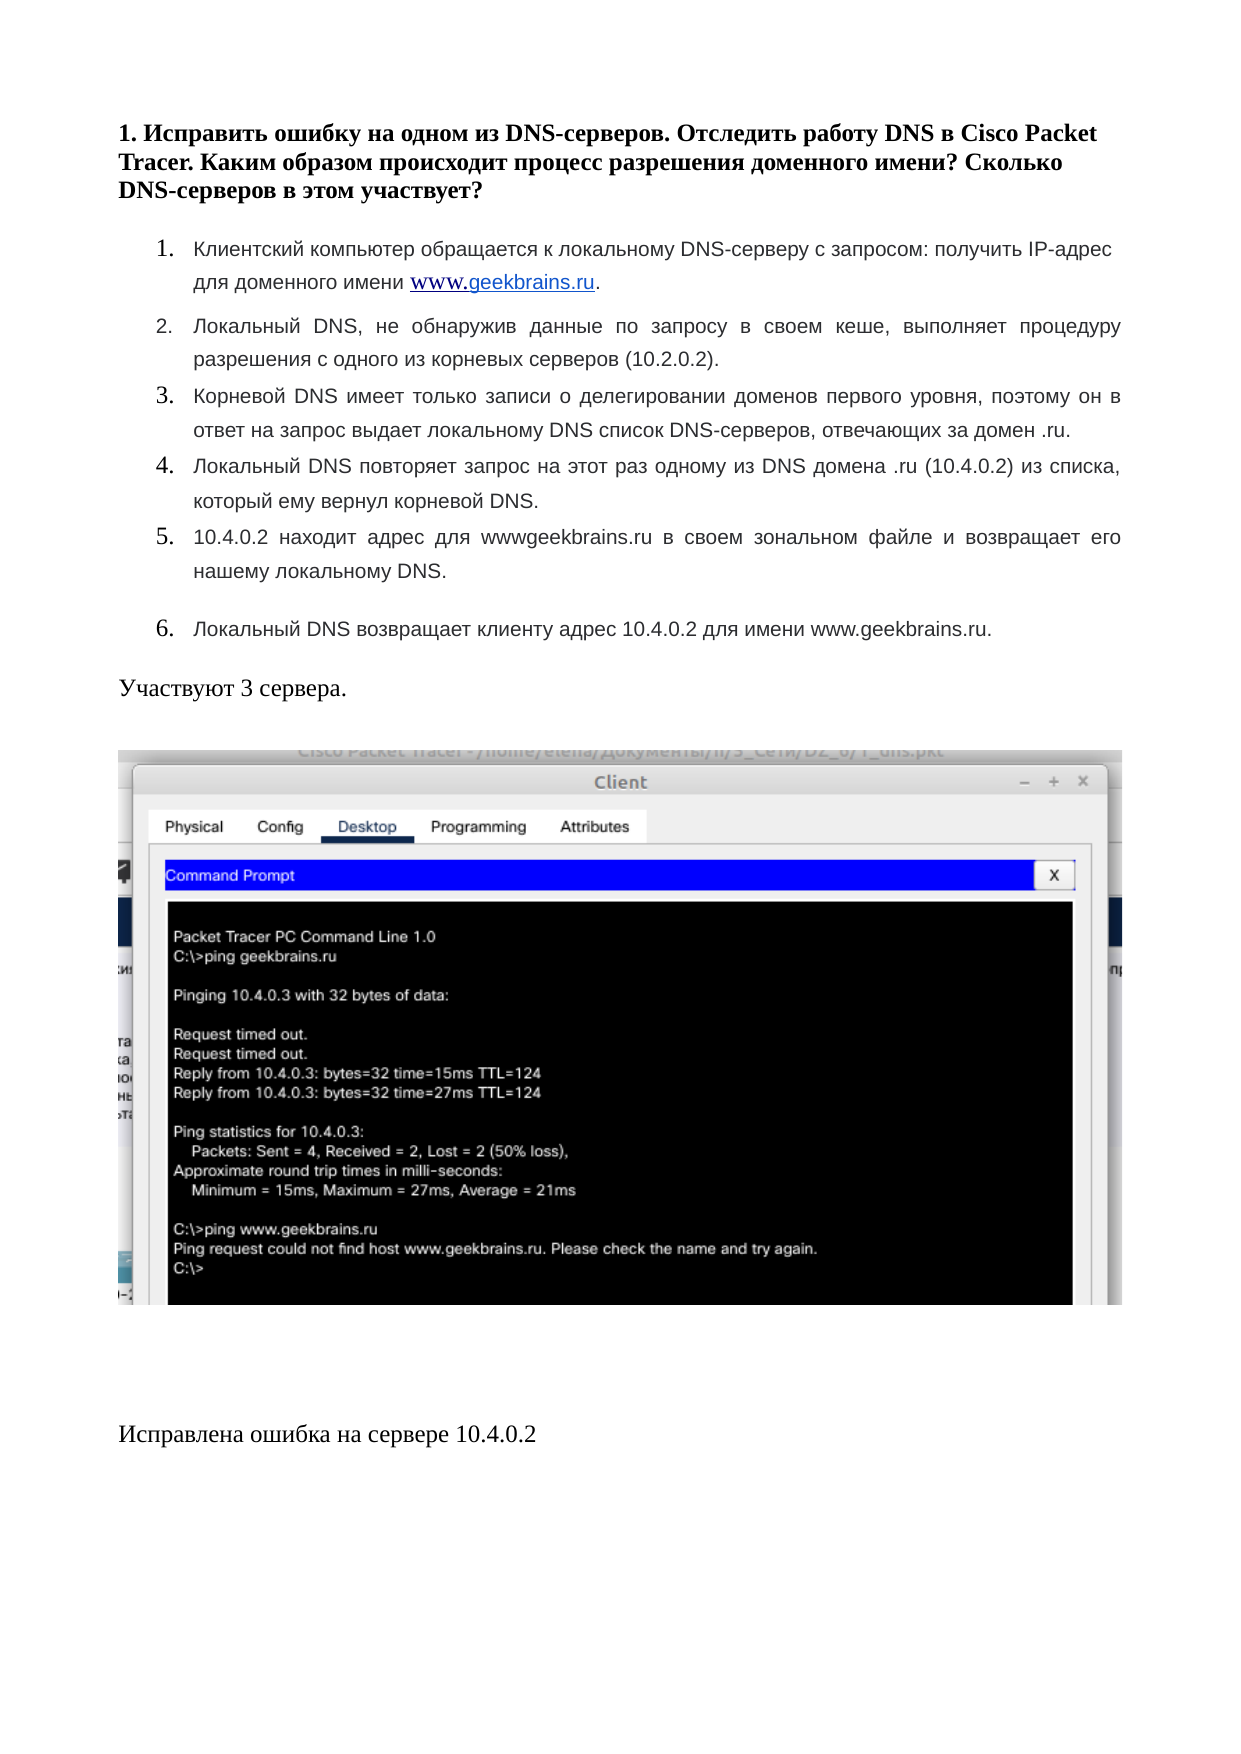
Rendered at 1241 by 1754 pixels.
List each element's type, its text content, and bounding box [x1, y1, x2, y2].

list Локальный DNS, не обнаружив данные по запросу в своем кеше, выполняет процедуру разрешения с одного из корневых серверов (10.2.0.2). [156, 314, 1122, 371]
text Участвуют 3 сервера. [118, 673, 1122, 702]
text 1. Исправить ошибку на одном из DNS-серверов. Отследить работу DNS в Cisco Packet Tracer. Каким образом происходит процесс разрешения доменного имени? Сколько DNS-серверов в этом участвует? [118, 118, 1122, 204]
list Локальный DNS повторяет запрос на этот раз одному из DNS домена .ru (10.4.0.2) из списка, который ему вернул корневой DNS. [156, 451, 1122, 512]
list Клиентский компьютер обращается к локальному DNS-серверу с запросом: получить IP-адрес для доменного имени www.geekbrains.ru. [156, 233, 1122, 295]
text Исправлена ошибка на сервере 10.4.0.2 [118, 1419, 1122, 1448]
list Локальный DNS возвращает клиенту адрес 10.4.0.2 для имени www.geekbrains.ru. [156, 613, 1122, 642]
picture [118, 750, 1123, 1305]
list 10.4.0.2 находит адрес для wwwgeekbrains.ru в своем зональном файле и возвращает его нашему локальному DNS. [156, 521, 1122, 583]
list Корневой DNS имеет только записи о делегировании доменов первого уровня, поэтому он в ответ на запрос выдает локальному DNS список DNS-серверов, отвечающих за домен .ru. [156, 380, 1122, 442]
